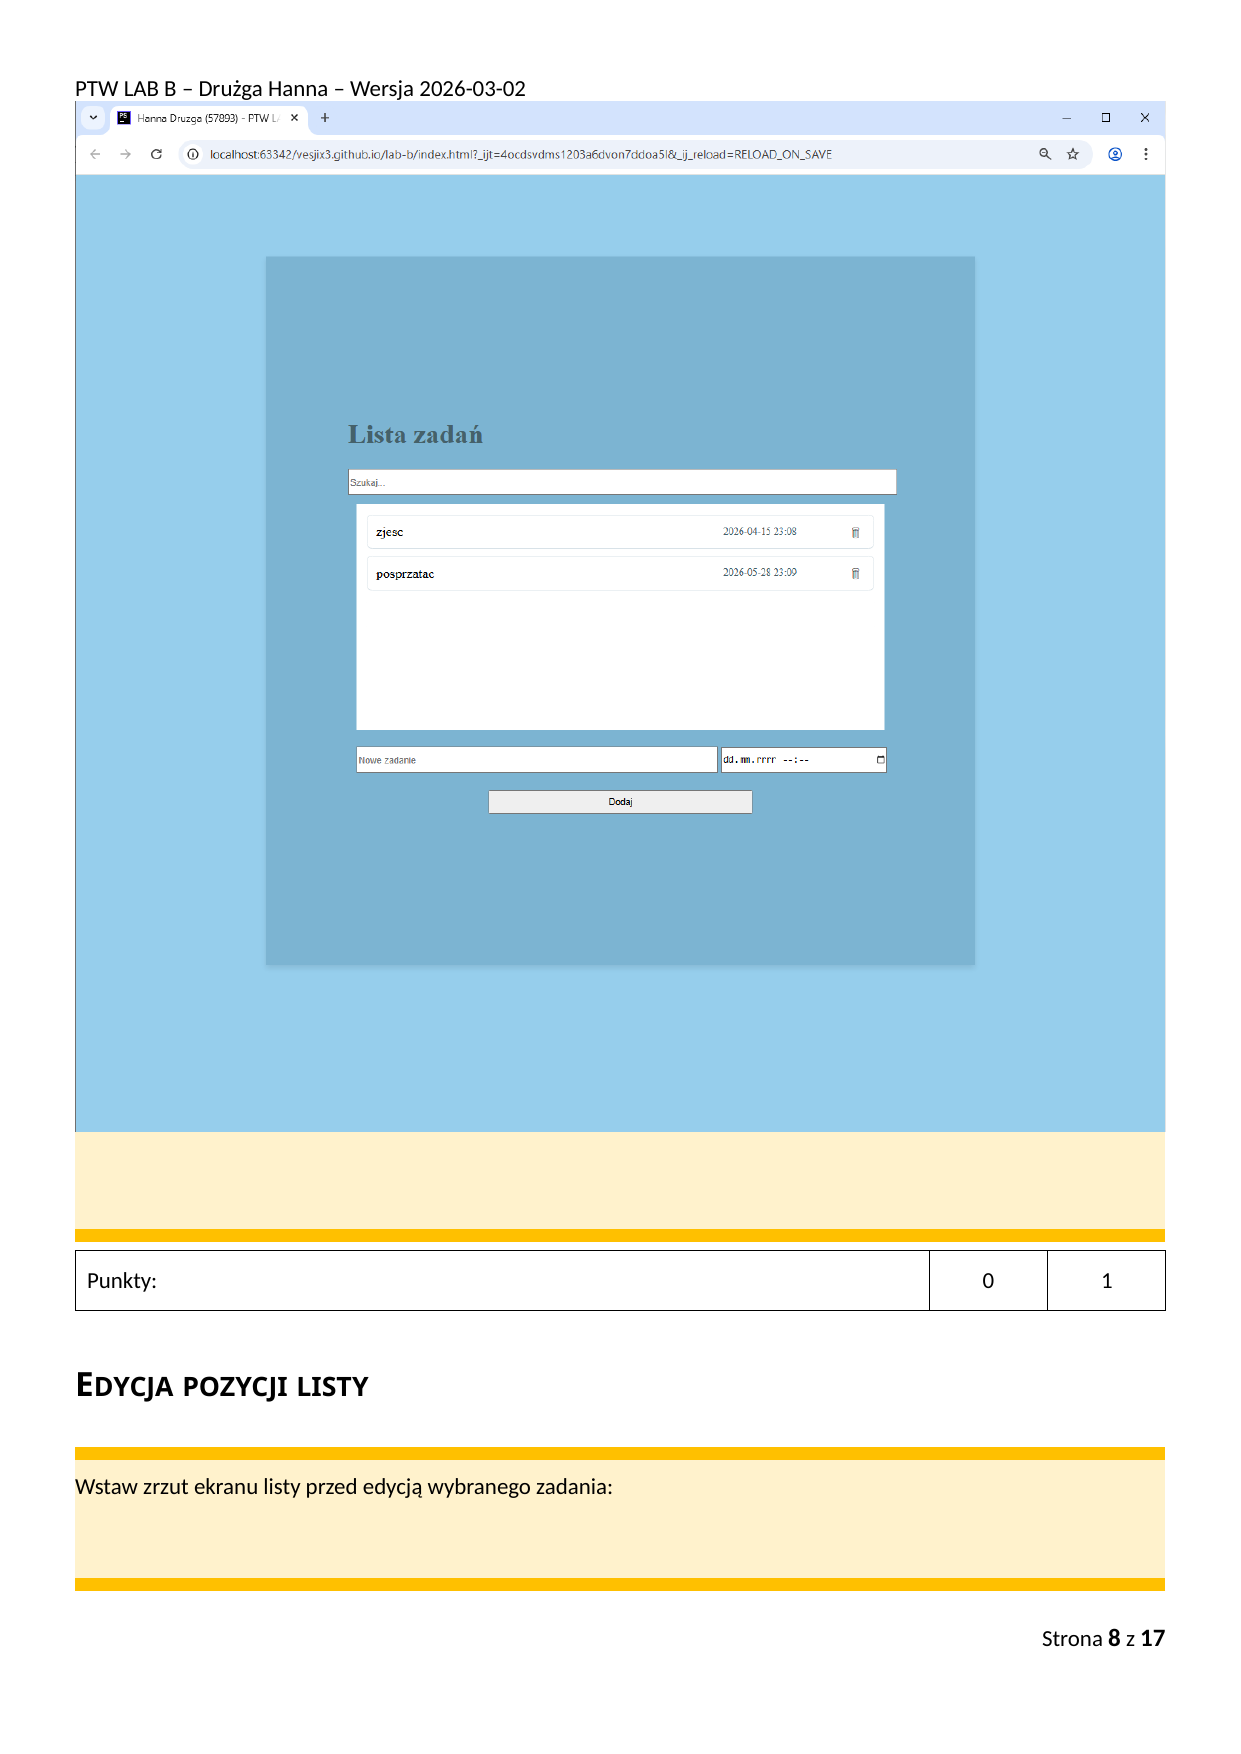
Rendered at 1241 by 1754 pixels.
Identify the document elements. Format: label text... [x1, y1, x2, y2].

table_header 1 [1048, 1251, 1165, 1309]
subtitle Edycja pozycji listy [75, 1361, 1165, 1406]
table_header Punkty: [76, 1251, 929, 1309]
table_header 0 [930, 1251, 1047, 1309]
text Wstaw zrzut ekranu listy przed edycją wybranego zadania: [75, 1460, 1165, 1477]
picture [75, 101, 1166, 1132]
